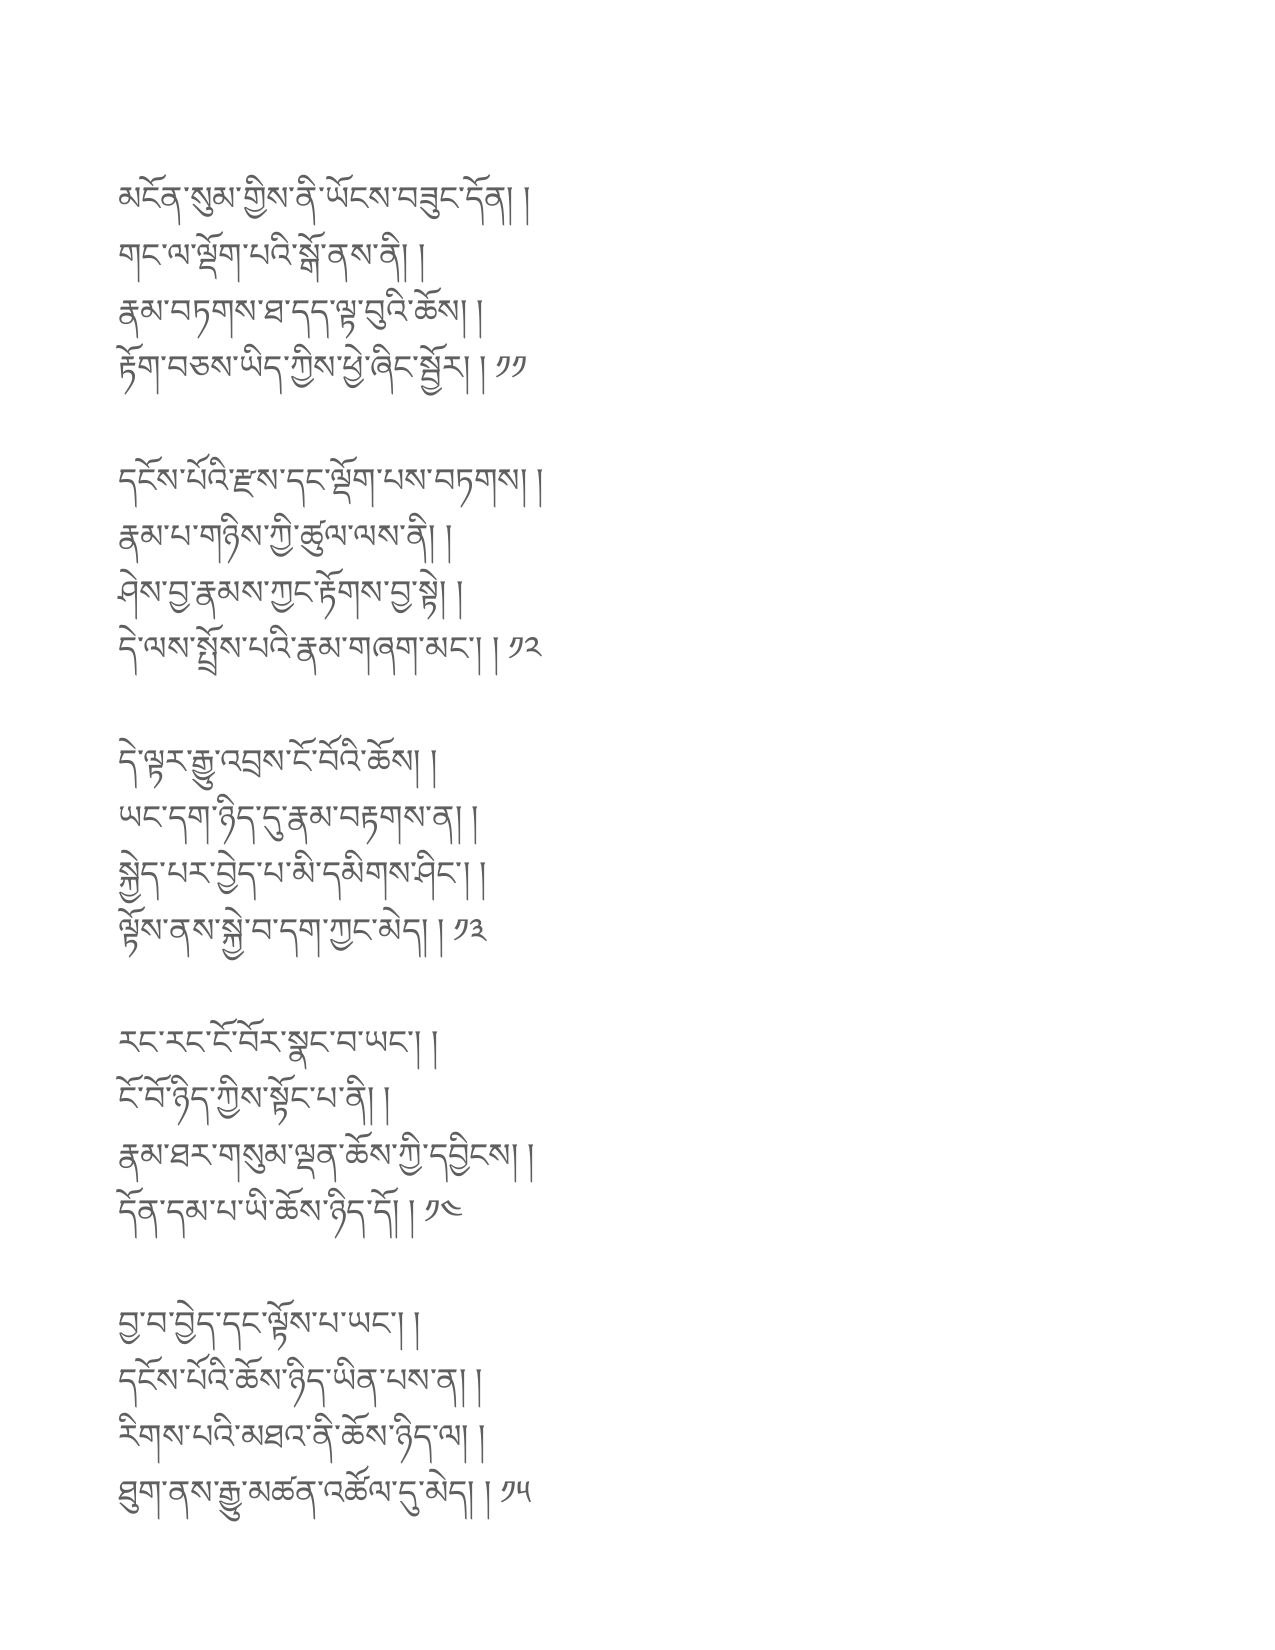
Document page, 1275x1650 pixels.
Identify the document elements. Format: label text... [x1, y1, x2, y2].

text དངོས་པོའི་ཆོས་ཉིད་ཡིན་པས་ན། ། [118, 1356, 1157, 1406]
text རྣམ་པ་གཉིས་ཀྱི་ཚུལ་ལས་ནི། ། [118, 512, 1157, 562]
text དོན་དམ་པ་ཡི་ཆོས་ཉིད་དོ། ། ༡༤ [118, 1187, 1157, 1237]
text རིགས་པའི་མཐའ་ནི་ཆོས་ཉིད་ལ། ། [118, 1412, 1157, 1462]
text ཡང་དག་ཉིད་དུ་རྣམ་བརྟགས་ན། ། [118, 793, 1157, 843]
text གང་ལ་ལྡོག་པའི་སྒོ་ནས་ནི། ། [118, 231, 1157, 281]
text བྱ་བ་བྱེད་དང་ལྟོས་པ་ཡང༌། ། [118, 1299, 1157, 1349]
text དངོས་པོའི་རྫས་དང་ལྡོག་པས་བཏགས། ། [118, 456, 1157, 506]
text རྣམ་བཏགས་ཐ་དད་ལྟ་བུའི་ཆོས། ། [118, 287, 1157, 337]
text དེ་ལྟར་རྒྱུ་འབྲས་ངོ་བོའི་ཆོས། ། [118, 737, 1157, 787]
text སྐྱེད་པར་བྱེད་པ་མི་དམིགས་ཤིང༌། ། [118, 849, 1157, 899]
text ངོ་བོ་ཉིད་ཀྱིས་སྟོང་པ་ནི། ། [118, 1074, 1157, 1124]
text དེ་ལས་སྤྲོས་པའི་རྣམ་གཞག་མང༌། ། ༡༢ [118, 624, 1157, 674]
text ཐུག་ནས་རྒྱུ་མཚན་འཚོལ་དུ་མེད། ། ༡༥ [118, 1468, 1157, 1518]
text རྣམ་ཐར་གསུམ་ལྡན་ཆོས་ཀྱི་དབྱིངས། ། [118, 1131, 1157, 1181]
text ལྟོས་ནས་སྐྱེ་བ་དག་ཀྱང་མེད། ། ༡༣ [118, 906, 1157, 956]
text མངོན་སུམ་གྱིས་ནི་ཡོངས་བཟུང་དོན། ། [118, 174, 1157, 224]
text རྟོག་བཅས་ཡིད་ཀྱིས་ཕྱེ་ཞིང་སྦྱོར། ། ༡༡ [118, 343, 1157, 393]
text ཤེས་བྱ་རྣམས་ཀྱང་རྟོགས་བྱ་སྟེ། ། [118, 568, 1157, 618]
text རང་རང་ངོ་བོར་སྣང་བ་ཡང༌། ། [118, 1018, 1157, 1068]
